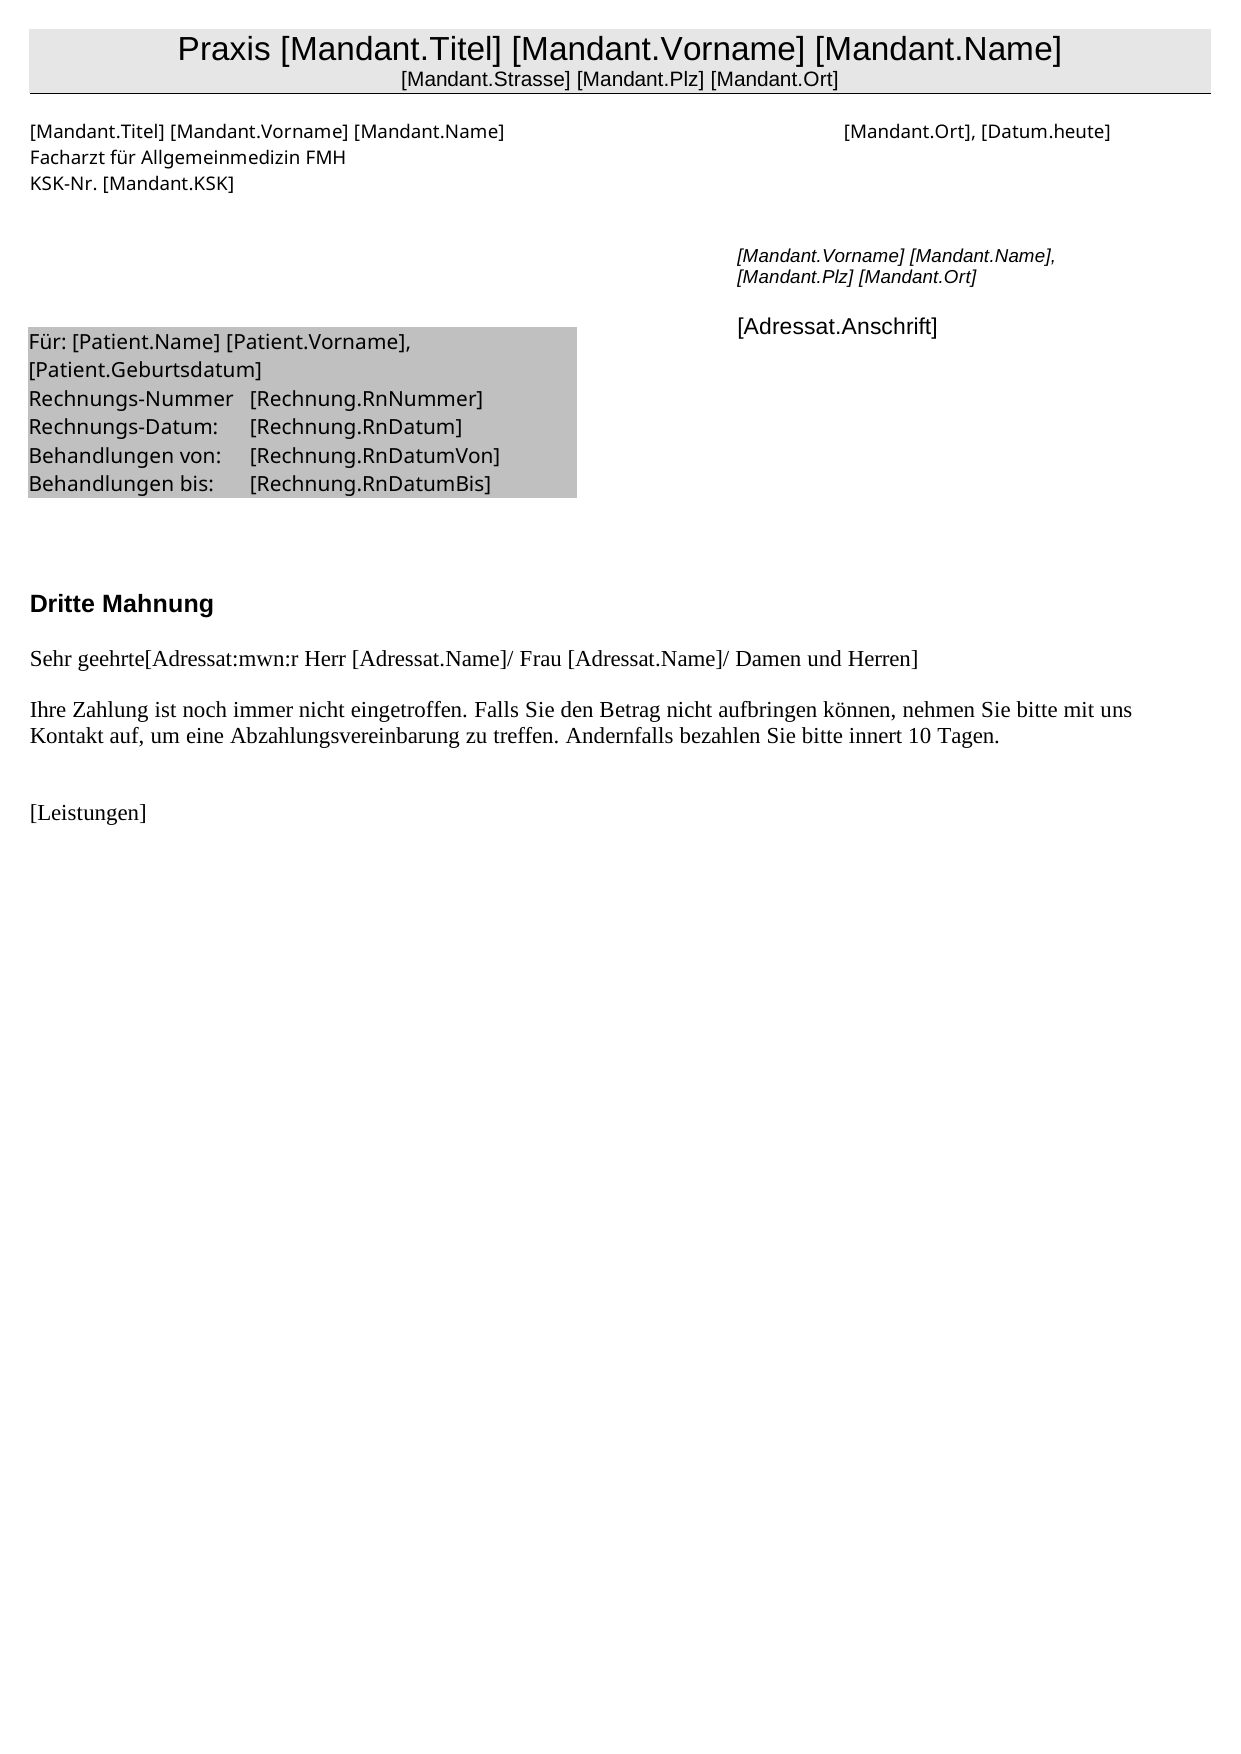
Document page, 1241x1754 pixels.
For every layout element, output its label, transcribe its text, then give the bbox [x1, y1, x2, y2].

text Rechnungs-Datum: [Rechnung.RnDatum] [28, 412, 577, 441]
text [Mandant.Titel] [Mandant.Vorname] [Mandant.Name] [Mandant.Ort], [Datum.heute] [29, 118, 1211, 144]
subtitle [Mandant.Vorname] [Mandant.Name], [Mandant.Plz] [Mandant.Ort] [737, 245, 1151, 287]
text Dritte Mahnung [29, 590, 1211, 618]
text Für: [Patient.Name] [Patient.Vorname], [Patient.Geburtsdatum] [28, 327, 577, 384]
text [Leistungen] [29, 799, 1211, 825]
text Sehr geehrte[Adressat:mwn:r Herr [Adressat.Name]/ Frau [Adressat.Name]/ Damen und Herren] [29, 646, 1211, 672]
text Behandlungen von: [Rechnung.RnDatumVon] [28, 441, 577, 469]
text [Adressat.Anschrift] [737, 313, 1151, 339]
text Behandlungen bis: [Rechnung.RnDatumBis] [28, 469, 577, 498]
text Facharzt für Allgemeinmedizin FMH [29, 144, 1211, 170]
text KSK-Nr. [Mandant.KSK] [29, 170, 1211, 196]
text Rechnungs-Nummer [Rechnung.RnNummer] [28, 384, 577, 412]
text Ihre Zahlung ist noch immer nicht eingetroffen. Falls Sie den Betrag nicht aufbringen können, nehmen Sie bitte mit uns Kontakt auf, um eine Abzahlungsvereinbarung zu treffen. Andernfalls bezahlen Sie bitte innert 10 Tagen. [29, 697, 1211, 748]
